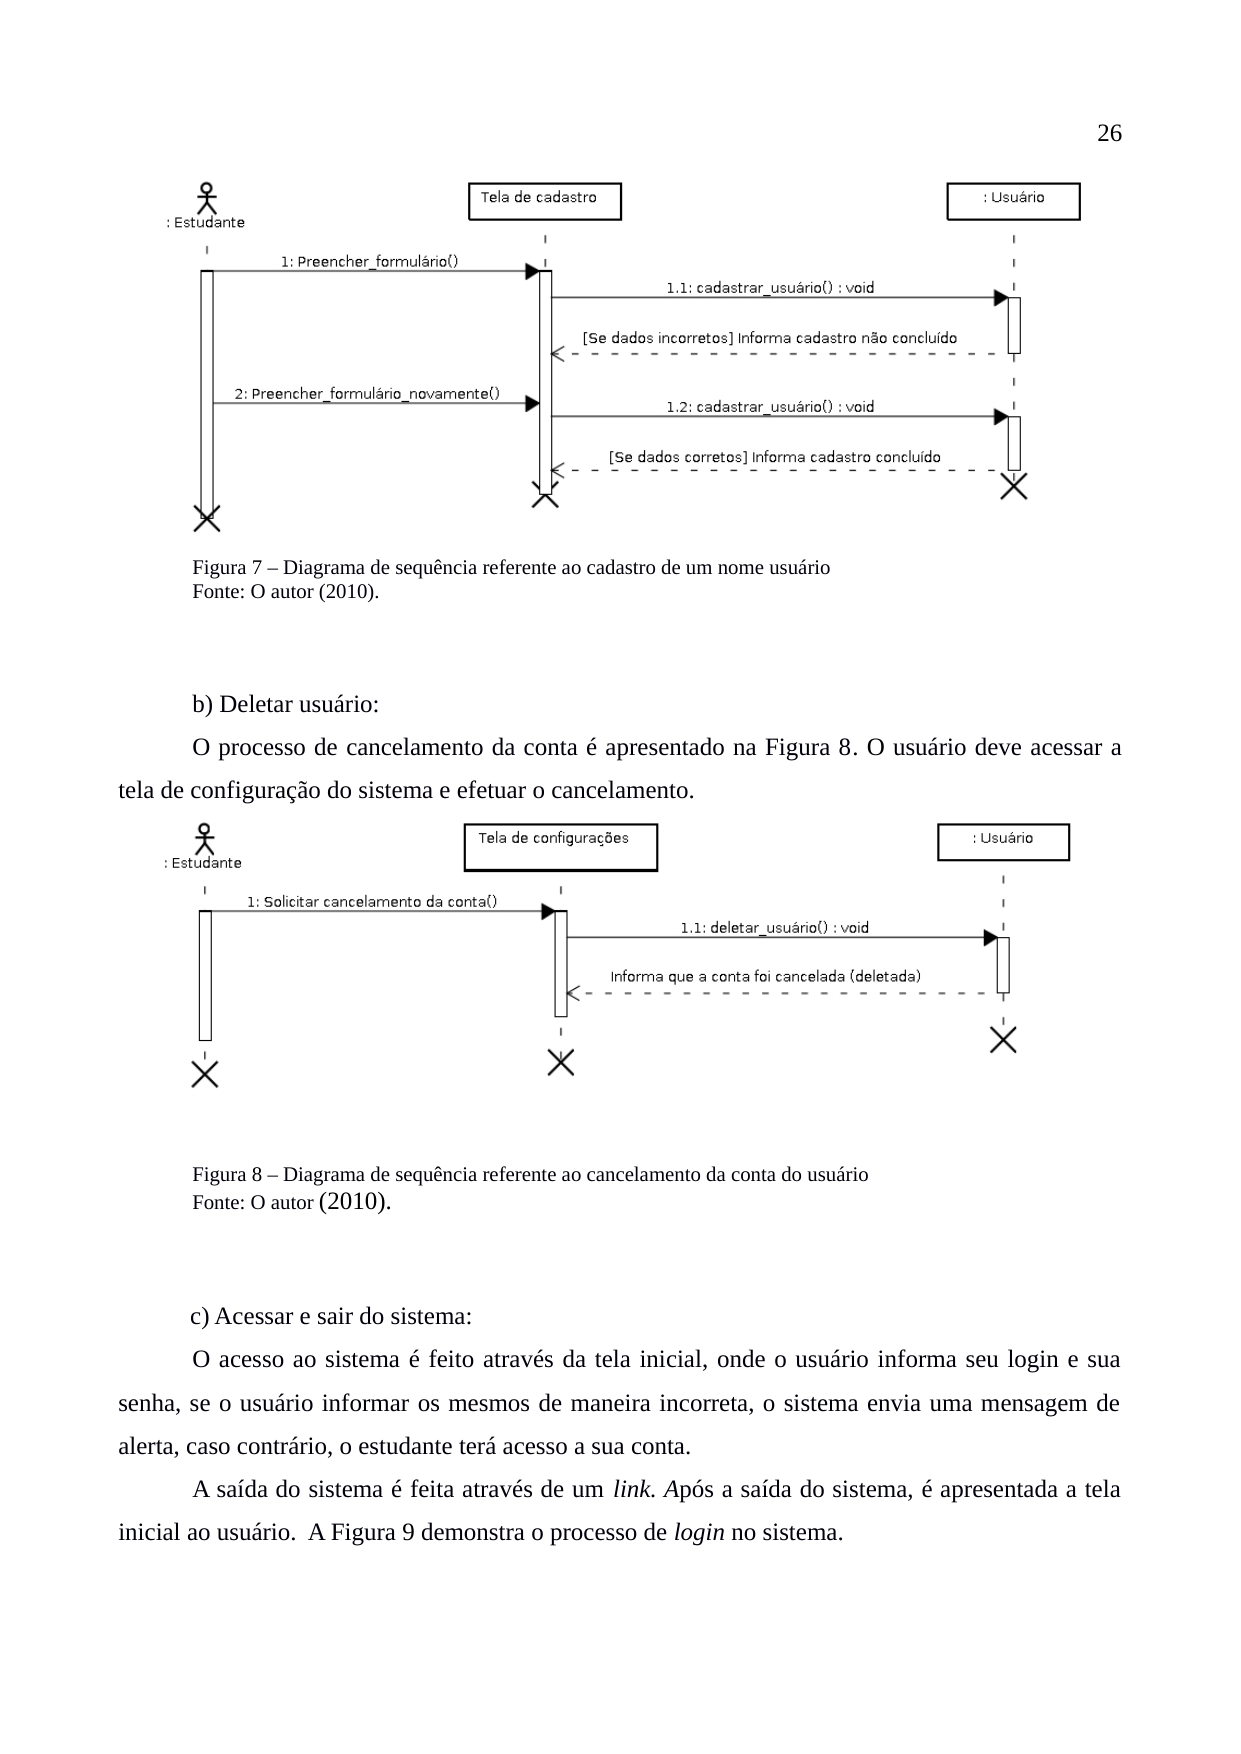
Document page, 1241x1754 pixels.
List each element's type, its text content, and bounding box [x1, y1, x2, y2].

text O acesso ao sistema é feito através da tela inicial, onde o usuário informa seu login e sua senha, se o usuário informar os mesmos de maneira incorreta, o sistema envia uma mensagem de alerta, caso contrário, o estudante terá acesso a sua conta. [118, 1344, 1122, 1459]
picture [147, 818, 1093, 1105]
text Figura 7 – Diagrama de sequência referente ao cadastro de um nome usuário [118, 176, 1122, 579]
text Fonte: O autor (2010). [118, 1186, 1122, 1215]
text O processo de cancelamento da conta é apresentado na Figura 8. O usuário deve acessar a tela de configuração do sistema e efetuar o cancelamento. [118, 732, 1122, 804]
text Fonte: O autor (2010). [118, 579, 1122, 603]
text b) Deletar usuário: [118, 689, 1122, 718]
text c) Acessar e sair do sistema: [118, 1301, 1122, 1330]
picture [147, 176, 1093, 555]
text Figura 8 – Diagrama de sequência referente ao cancelamento da conta do usuário [118, 1162, 1122, 1186]
text A saída do sistema é feita através de um link. Após a saída do sistema, é apresentada a tela inicial ao usuário. A Figura 9 demonstra o processo de login no sistema. [118, 1474, 1122, 1546]
